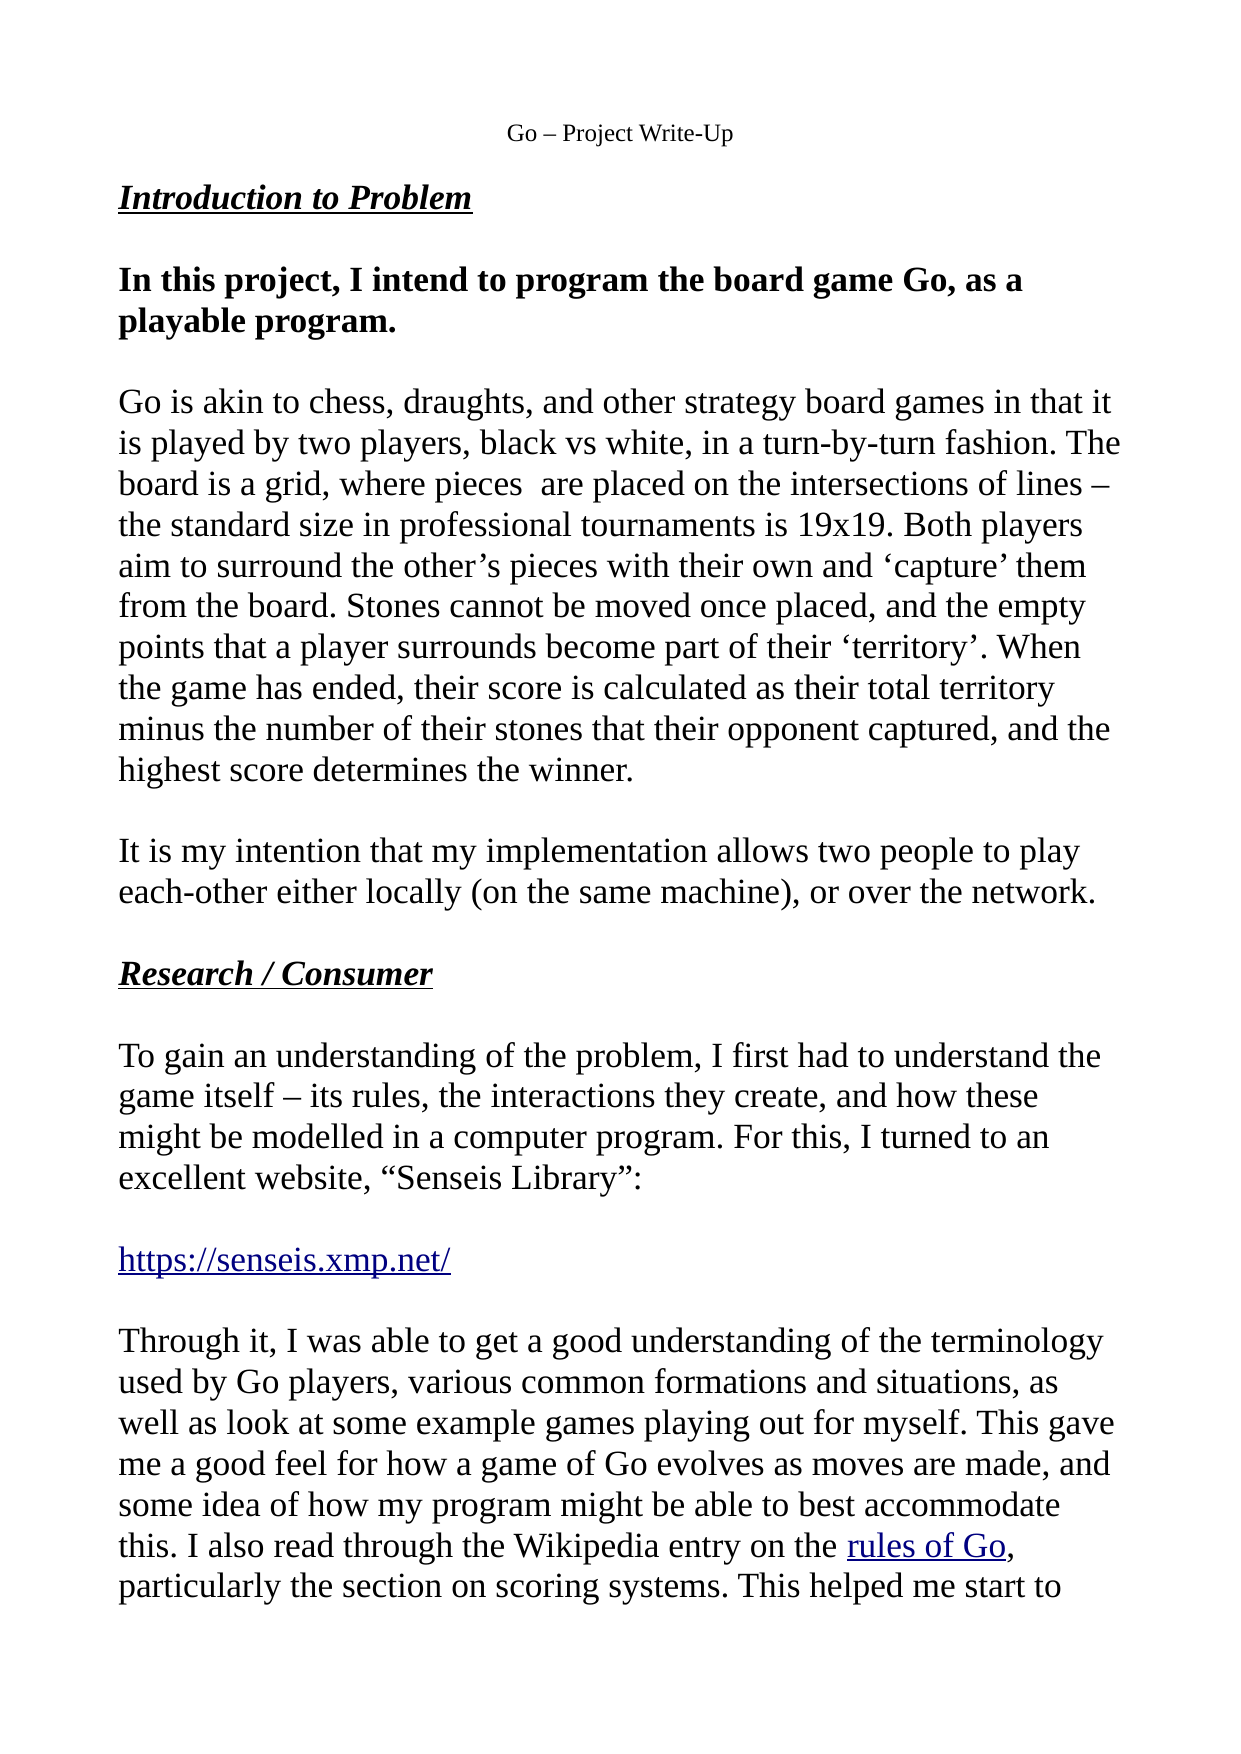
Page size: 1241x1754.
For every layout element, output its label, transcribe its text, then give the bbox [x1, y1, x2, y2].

text Research / Consumer [118, 952, 1122, 993]
text Go is akin to chess, draughts, and other strategy board games in that it is played by two players, black vs white, in a turn-by-turn fashion. The board is a grid, where pieces are placed on the intersections of lines – the standard size in professional tournaments is 19x19. Both players aim to surround the other’s pieces with their own and ‘capture’ them from the board. Stones cannot be moved once placed, and the empty points that a player surrounds become part of their ‘territory’. When the game has ended, their score is calculated as their total territory minus the number of their stones that their opponent captured, and the highest score determines the winner. [118, 381, 1122, 789]
text It is my intention that my implementation allows two people to play each-other either locally (on the same machine), or over the network. [118, 830, 1122, 911]
text Through it, I was able to get a good understanding of the terminology used by Go players, various common formations and situations, as well as look at some example games playing out for myself. This gave me a good feel for how a game of Go evolves as moves are made, and some idea of how my program might be able to best accommodate this. I also read through the Wikipedia entry on the rules of Go, particularly the section on scoring systems. This helped me start to [118, 1320, 1122, 1606]
text https://senseis.xmp.net/ [118, 1238, 1122, 1279]
text To gain an understanding of the problem, I first had to understand the game itself – its rules, the interactions they create, and how these might be modelled in a computer program. For this, I turned to an excellent website, “Senseis Library”: [118, 1034, 1122, 1197]
text Introduction to Problem [118, 176, 1122, 217]
text In this project, I intend to program the board game Go, as a playable program. [118, 258, 1122, 340]
